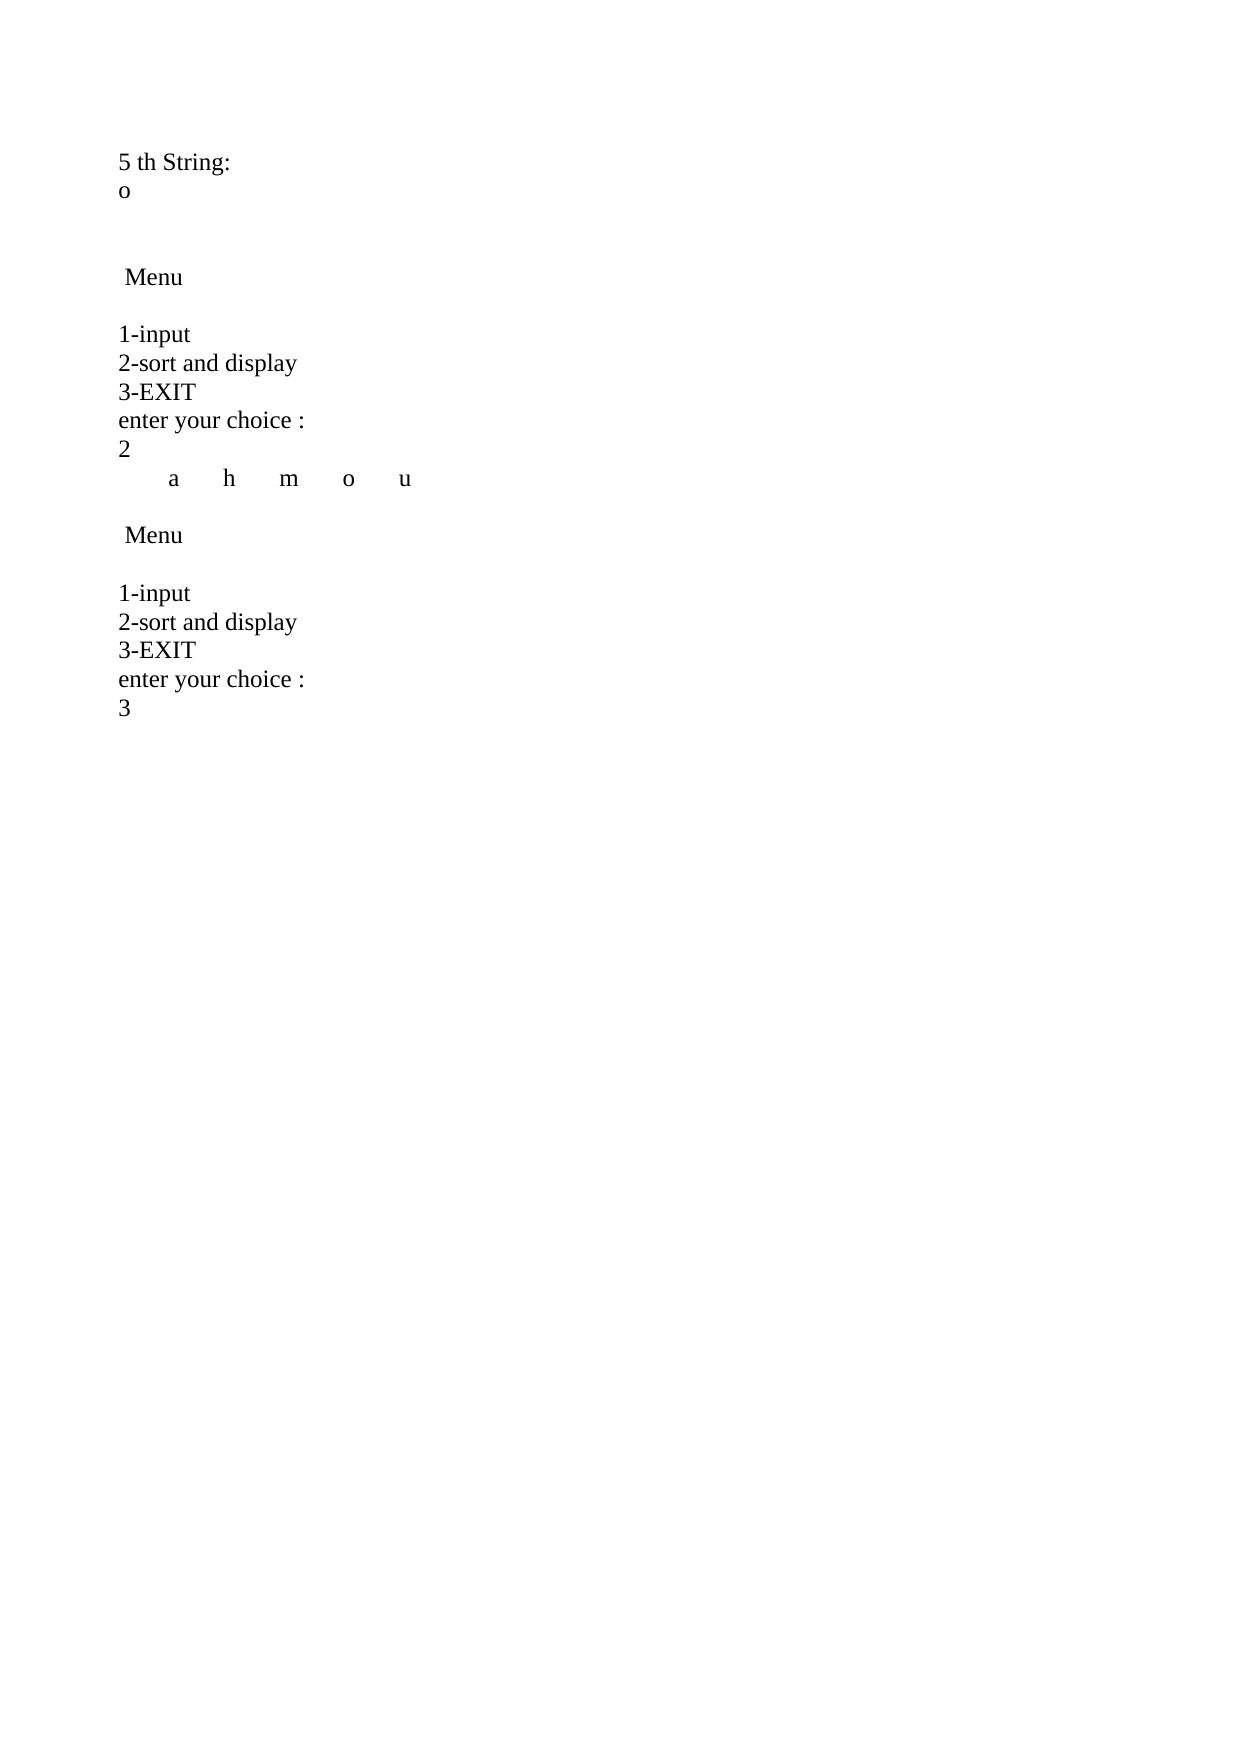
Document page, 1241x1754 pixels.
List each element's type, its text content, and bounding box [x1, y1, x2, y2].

text 2-sort and display [118, 348, 1122, 377]
text 3 [118, 693, 1122, 722]
text Menu [118, 521, 1122, 549]
text 1-input [118, 319, 1122, 348]
text enter your choice : [118, 664, 1122, 693]
text 5 th String: [118, 147, 1122, 176]
text 1-input [118, 578, 1122, 607]
text a h m o u [118, 463, 1122, 492]
text 2-sort and display [118, 607, 1122, 636]
text Menu [118, 262, 1122, 291]
text 2 [118, 434, 1122, 463]
text 3-EXIT [118, 636, 1122, 664]
text 3-EXIT [118, 377, 1122, 406]
text enter your choice : [118, 406, 1122, 434]
text o [118, 176, 1122, 204]
